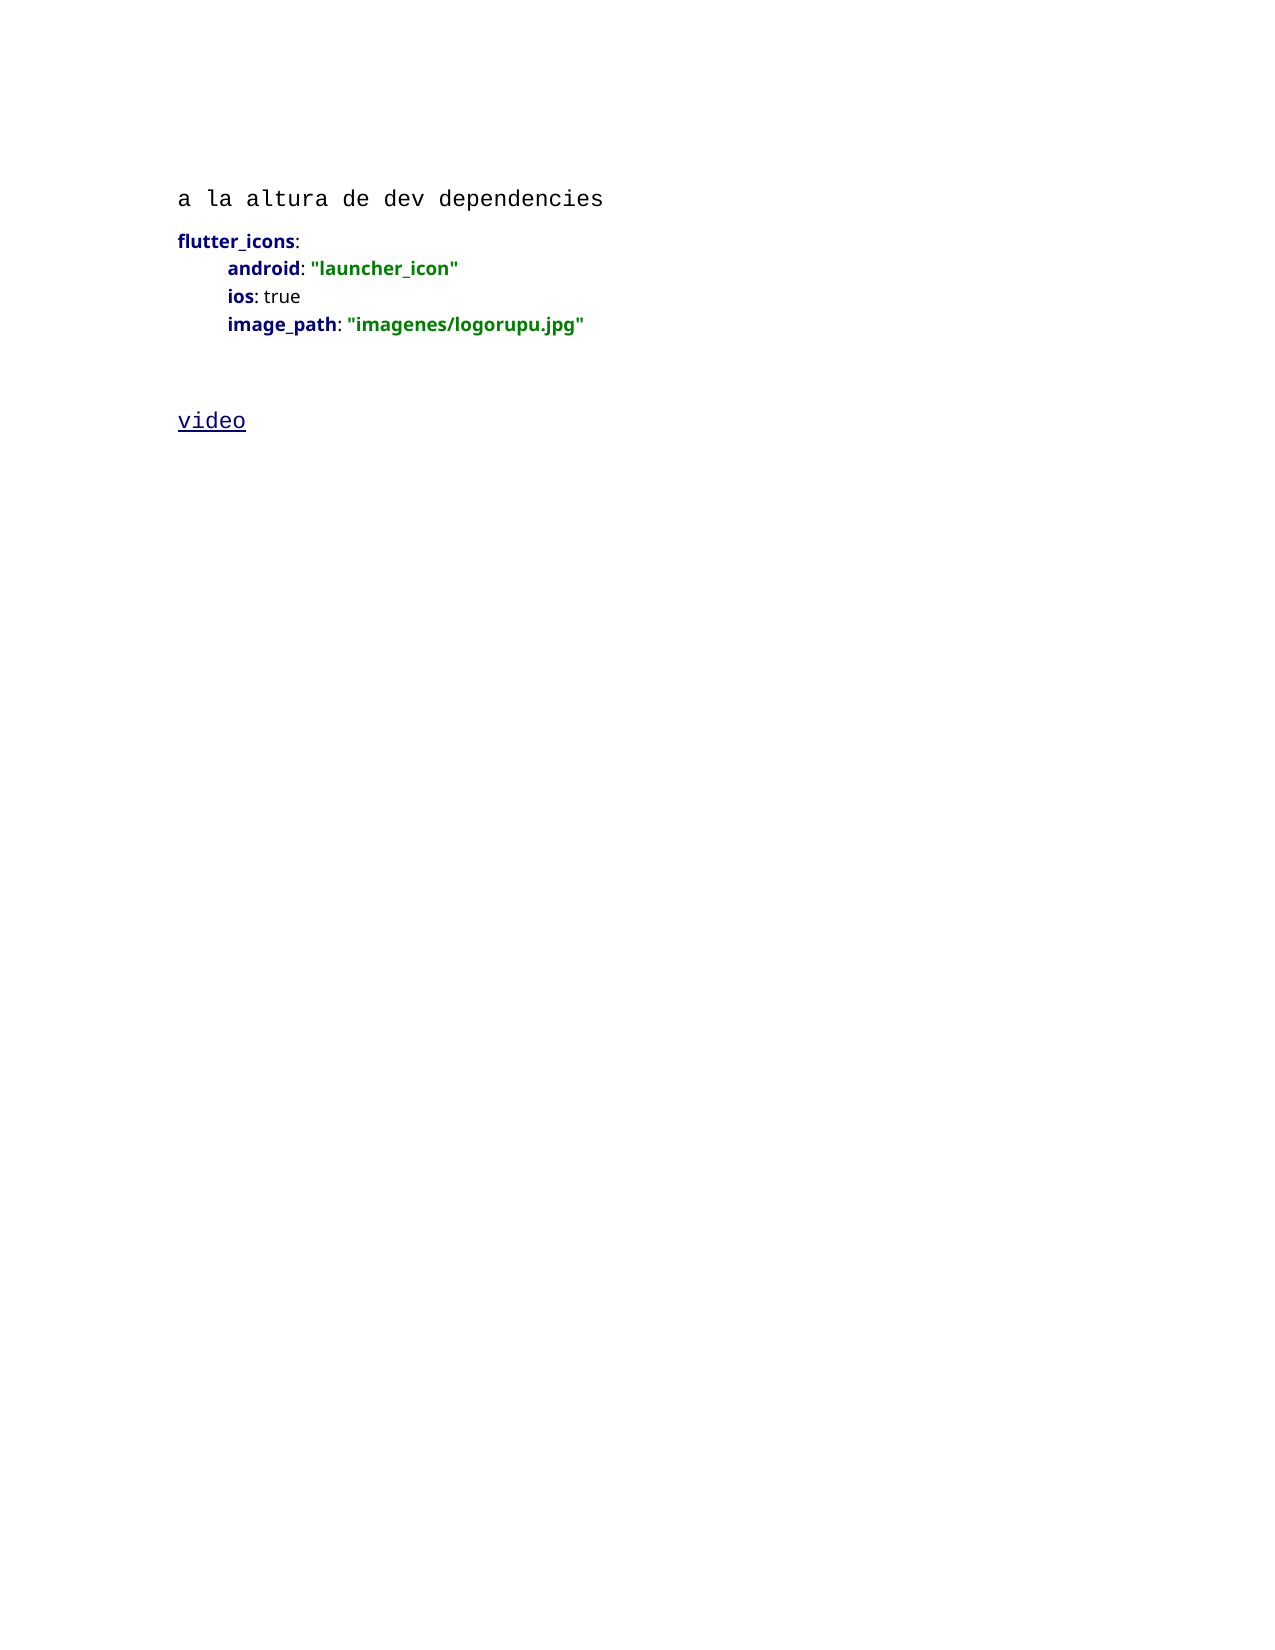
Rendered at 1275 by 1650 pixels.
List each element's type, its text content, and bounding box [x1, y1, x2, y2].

text image_path: "imagenes/logorupu.jpg" [177, 312, 1098, 338]
text ios: true [177, 283, 1098, 310]
text flutter_icons: [177, 228, 1098, 253]
text android: "launcher_icon" [177, 255, 1098, 282]
text video [177, 409, 1098, 435]
text a la altura de dev dependencies [177, 188, 1098, 214]
